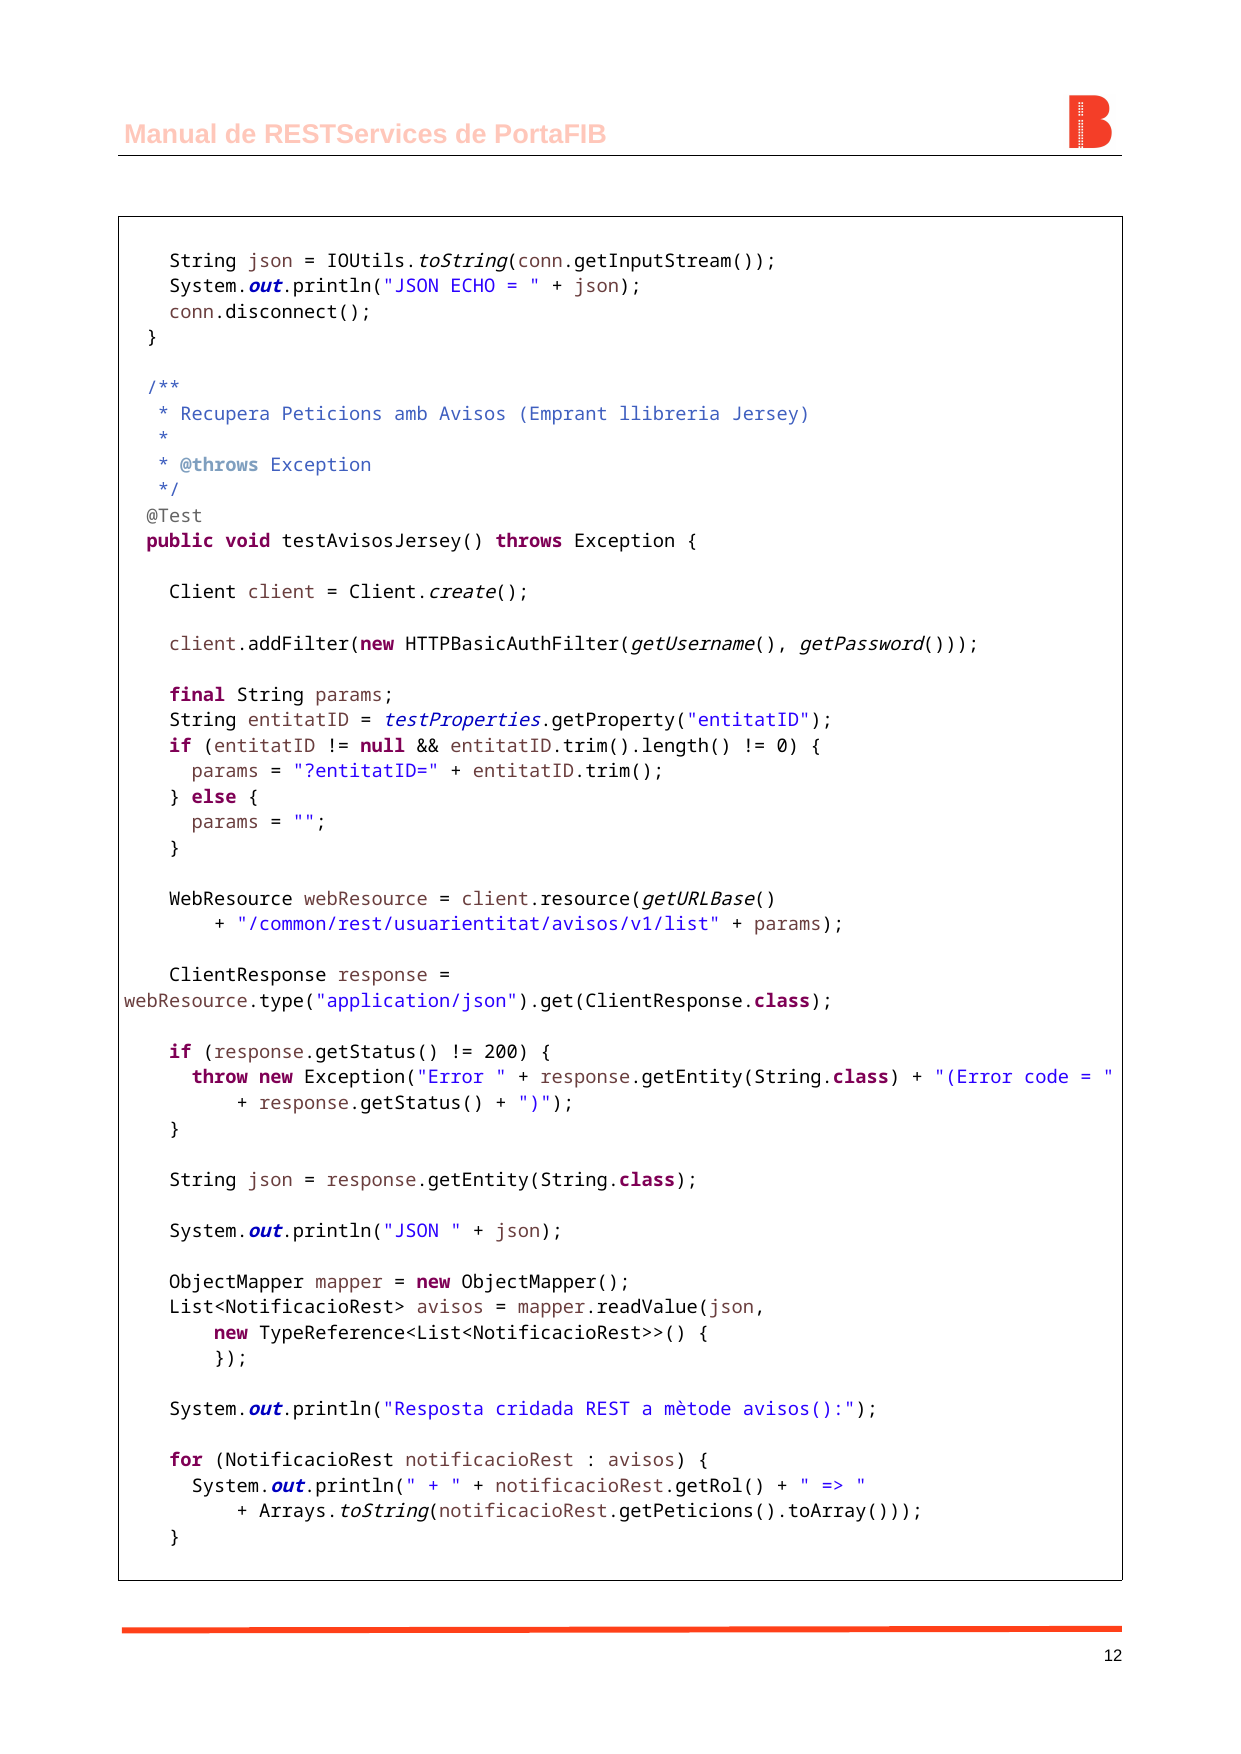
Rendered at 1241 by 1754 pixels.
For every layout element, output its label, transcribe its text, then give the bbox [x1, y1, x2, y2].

picture [1063, 94, 1117, 150]
table_header String json = IOUtils.toString(conn.getInputStream()); System.out.println("JSON ECHO = " + json); conn.disconnect(); } /** * Recupera Peticions amb Avisos (Emprant llibreria Jersey) * * @throws Exception */ @Test public void testAvisosJersey() throws Exception { Client client = Client.create(); client.addFilter(new HTTPBasicAuthFilter(getUsername(), getPassword())); final String params; String entitatID = testProperties.getProperty("entitatID"); if (entitatID != null && entitatID.trim().length() != 0) { params = "?entitatID=" + entitatID.trim(); } else { params = ""; } WebResource webResource = client.resource(getURLBase() + "/common/rest/usuarientitat/avisos/v1/list" + params); ClientResponse response = webResource.type("application/json").get(ClientResponse.class); if (response.getStatus() != 200) { throw new Exception("Error " + response.getEntity(String.class) + "(Error code = " + response.getStatus() + ")"); } String json = response.getEntity(String.class); System.out.println("JSON " + json); ObjectMapper mapper = new ObjectMapper(); List<NotificacioRest> avisos = mapper.readValue(json, new TypeReference<List<NotificacioRest>>() { }); System.out.println("Resposta cridada REST a mètode avisos():"); for (NotificacioRest notificacioRest : avisos) { System.out.println(" + " + notificacioRest.getRol() + " => " + Arrays.toString(notificacioRest.getPeticions().toArray())); } [119, 217, 1122, 1580]
